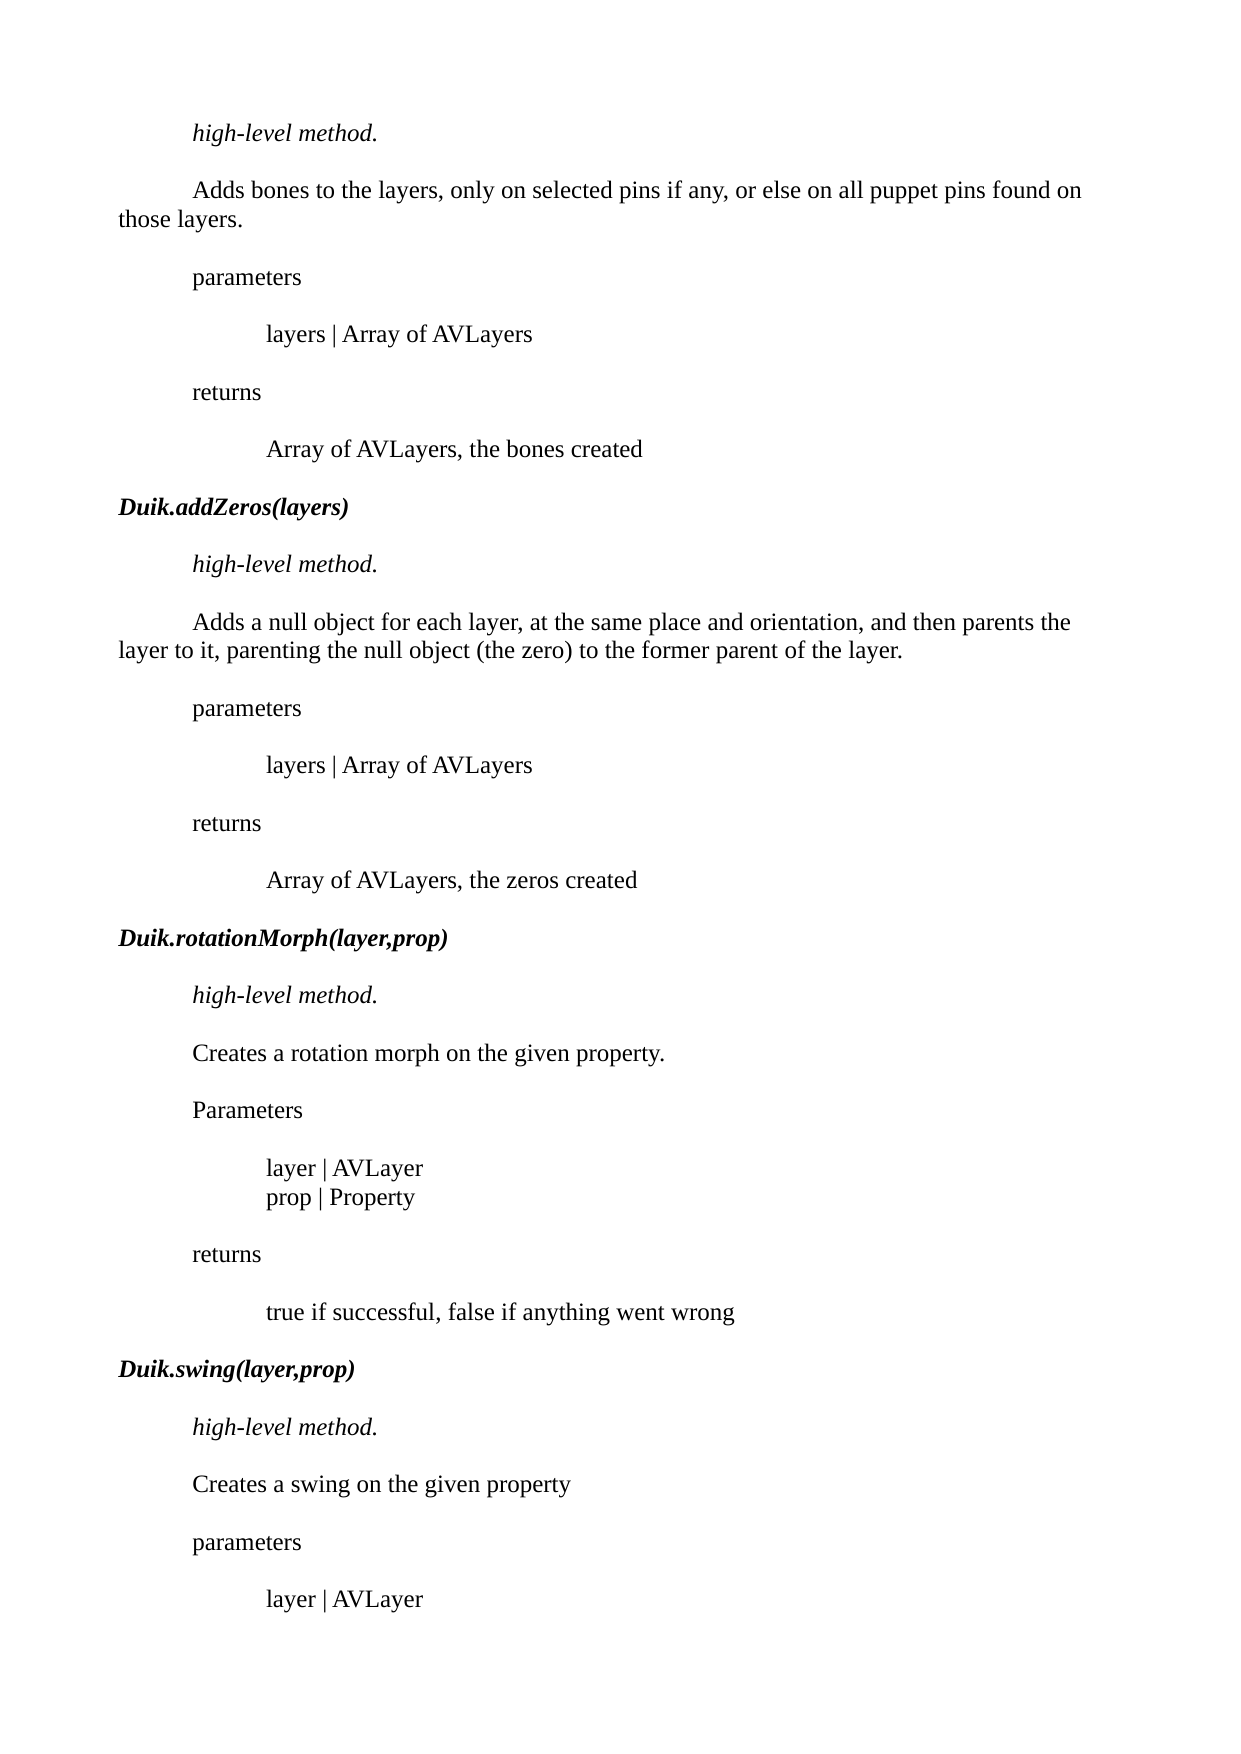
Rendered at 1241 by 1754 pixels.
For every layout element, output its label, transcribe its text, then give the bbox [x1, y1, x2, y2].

text layer | AVLayer [118, 1584, 1122, 1613]
text parameters [118, 1527, 1122, 1556]
text true if successful, false if anything went wrong [118, 1297, 1122, 1326]
text high-level method. [118, 1412, 1122, 1441]
text Adds a null object for each layer, at the same place and orientation, and then parents the layer to it, parenting the null object (the zero) to the former parent of the layer. [118, 607, 1122, 664]
text parameters [118, 693, 1122, 722]
text Duik.addZeros(layers) [118, 492, 1122, 521]
text Parameters [118, 1096, 1122, 1124]
text Creates a swing on the given property [118, 1469, 1122, 1498]
text high-level method. [118, 118, 1122, 147]
text layers | Array of AVLayers [118, 319, 1122, 348]
text parameters [118, 262, 1122, 291]
text returns [118, 1239, 1122, 1268]
text returns [118, 808, 1122, 837]
text Duik.rotationMorph(layer,prop) [118, 923, 1122, 952]
text Creates a rotation morph on the given property. [118, 1038, 1122, 1067]
text Duik.swing(layer,prop) [118, 1354, 1122, 1383]
text high-level method. [118, 549, 1122, 578]
text Array of AVLayers, the zeros created [118, 866, 1122, 894]
text Array of AVLayers, the bones created [118, 434, 1122, 463]
text layers | Array of AVLayers [118, 751, 1122, 779]
text Adds bones to the layers, only on selected pins if any, or else on all puppet pins found on those layers. [118, 176, 1122, 233]
text layer | AVLayer [118, 1153, 1122, 1182]
text returns [118, 377, 1122, 406]
text prop | Property [118, 1182, 1122, 1211]
text high-level method. [118, 981, 1122, 1009]
